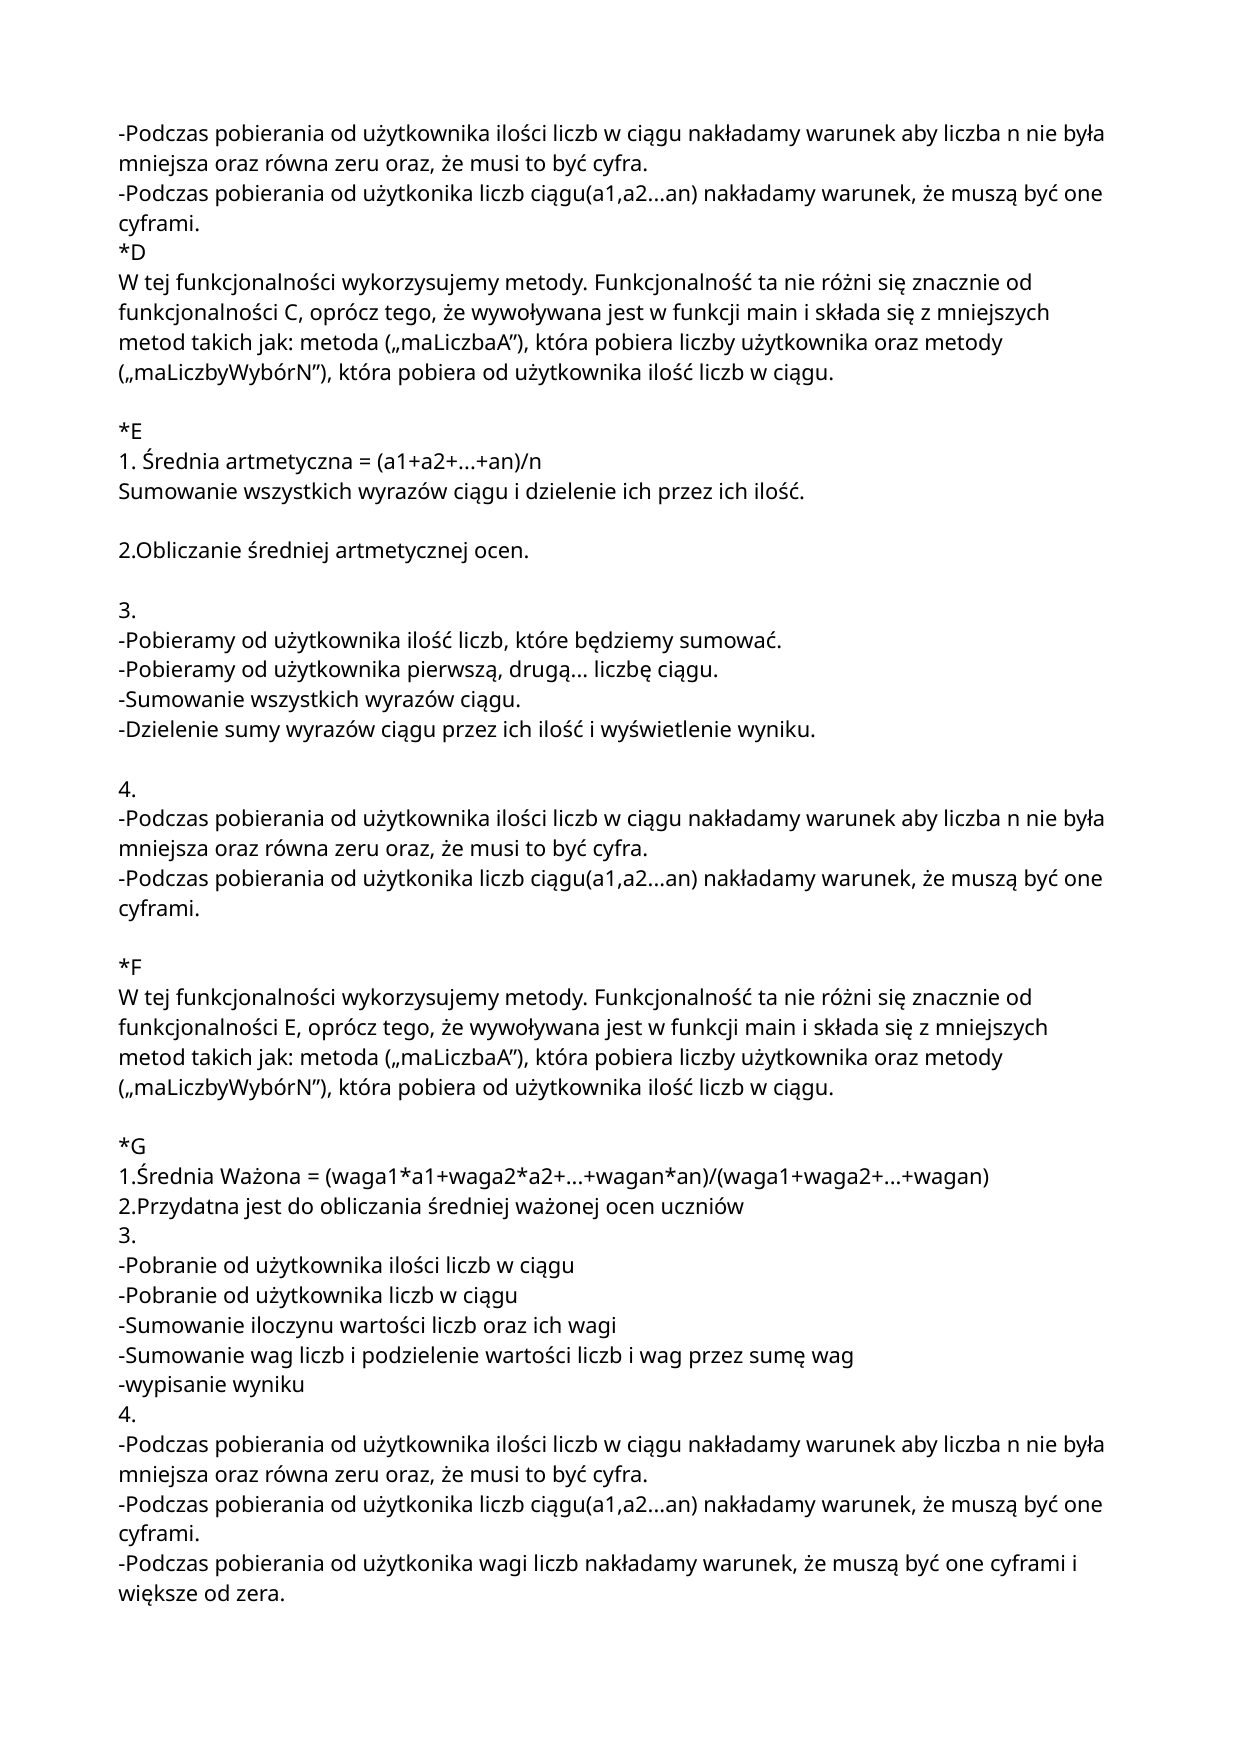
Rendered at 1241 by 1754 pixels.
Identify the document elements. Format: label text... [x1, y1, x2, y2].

text -Sumowanie wag liczb i podzielenie wartości liczb i wag przez sumę wag [118, 1339, 1122, 1369]
text *G [118, 1131, 1122, 1161]
text 1. Średnia artmetyczna = (a1+a2+...+an)/n [118, 446, 1122, 476]
text W tej funkcjonalności wykorzysujemy metody. Funkcjonalność ta nie różni się znacznie od funkcjonalności E, oprócz tego, że wywoływana jest w funkcji main i składa się z mniejszych metod takich jak: metoda („maLiczbaA”), która pobiera liczby użytkownika oraz metody („maLiczbyWybórN”), która pobiera od użytkownika ilość liczb w ciągu. [118, 982, 1122, 1101]
text *F [118, 952, 1122, 982]
text Sumowanie wszystkich wyrazów ciągu i dzielenie ich przez ich ilość. [118, 476, 1122, 505]
text -Podczas pobierania od użytkonika liczb ciągu(a1,a2...an) nakładamy warunek, że muszą być one cyframi. [118, 178, 1122, 237]
text -Dzielenie sumy wyrazów ciągu przez ich ilość i wyświetlenie wyniku. [118, 714, 1122, 744]
text -Podczas pobierania od użytkownika ilości liczb w ciągu nakładamy warunek aby liczba n nie była mniejsza oraz równa zeru oraz, że musi to być cyfra. [118, 1429, 1122, 1488]
text -Sumowanie wszystkich wyrazów ciągu. [118, 684, 1122, 714]
text -Podczas pobierania od użytkonika wagi liczb nakładamy warunek, że muszą być one cyframi i większe od zera. [118, 1548, 1122, 1608]
text *E [118, 416, 1122, 446]
text -Podczas pobierania od użytkownika ilości liczb w ciągu nakładamy warunek aby liczba n nie była mniejsza oraz równa zeru oraz, że musi to być cyfra. [118, 803, 1122, 863]
text *D [118, 237, 1122, 267]
text -Sumowanie iloczynu wartości liczb oraz ich wagi [118, 1310, 1122, 1339]
text 4. [118, 773, 1122, 803]
text 3. [118, 1220, 1122, 1250]
text -Pobieramy od użytkownika ilość liczb, które będziemy sumować. [118, 624, 1122, 654]
text -Podczas pobierania od użytkonika liczb ciągu(a1,a2...an) nakładamy warunek, że muszą być one cyframi. [118, 863, 1122, 922]
text -Podczas pobierania od użytkownika ilości liczb w ciągu nakładamy warunek aby liczba n nie była mniejsza oraz równa zeru oraz, że musi to być cyfra. [118, 118, 1122, 178]
text -Podczas pobierania od użytkonika liczb ciągu(a1,a2...an) nakładamy warunek, że muszą być one cyframi. [118, 1488, 1122, 1548]
text 4. [118, 1399, 1122, 1429]
text -Pobranie od użytkownika ilości liczb w ciągu [118, 1250, 1122, 1280]
text 2.Przydatna jest do obliczania średniej ważonej ocen uczniów [118, 1191, 1122, 1220]
text 1.Średnia Ważona = (waga1*a1+waga2*a2+...+wagan*an)/(waga1+waga2+...+wagan) [118, 1161, 1122, 1191]
text -Pobieramy od użytkownika pierwszą, drugą... liczbę ciągu. [118, 654, 1122, 684]
text W tej funkcjonalności wykorzysujemy metody. Funkcjonalność ta nie różni się znacznie od funkcjonalności C, oprócz tego, że wywoływana jest w funkcji main i składa się z mniejszych metod takich jak: metoda („maLiczbaA”), która pobiera liczby użytkownika oraz metody („maLiczbyWybórN”), która pobiera od użytkownika ilość liczb w ciągu. [118, 267, 1122, 386]
text -Pobranie od użytkownika liczb w ciągu [118, 1280, 1122, 1310]
text 2.Obliczanie średniej artmetycznej ocen. [118, 535, 1122, 565]
text -wypisanie wyniku [118, 1369, 1122, 1399]
text 3. [118, 595, 1122, 624]
